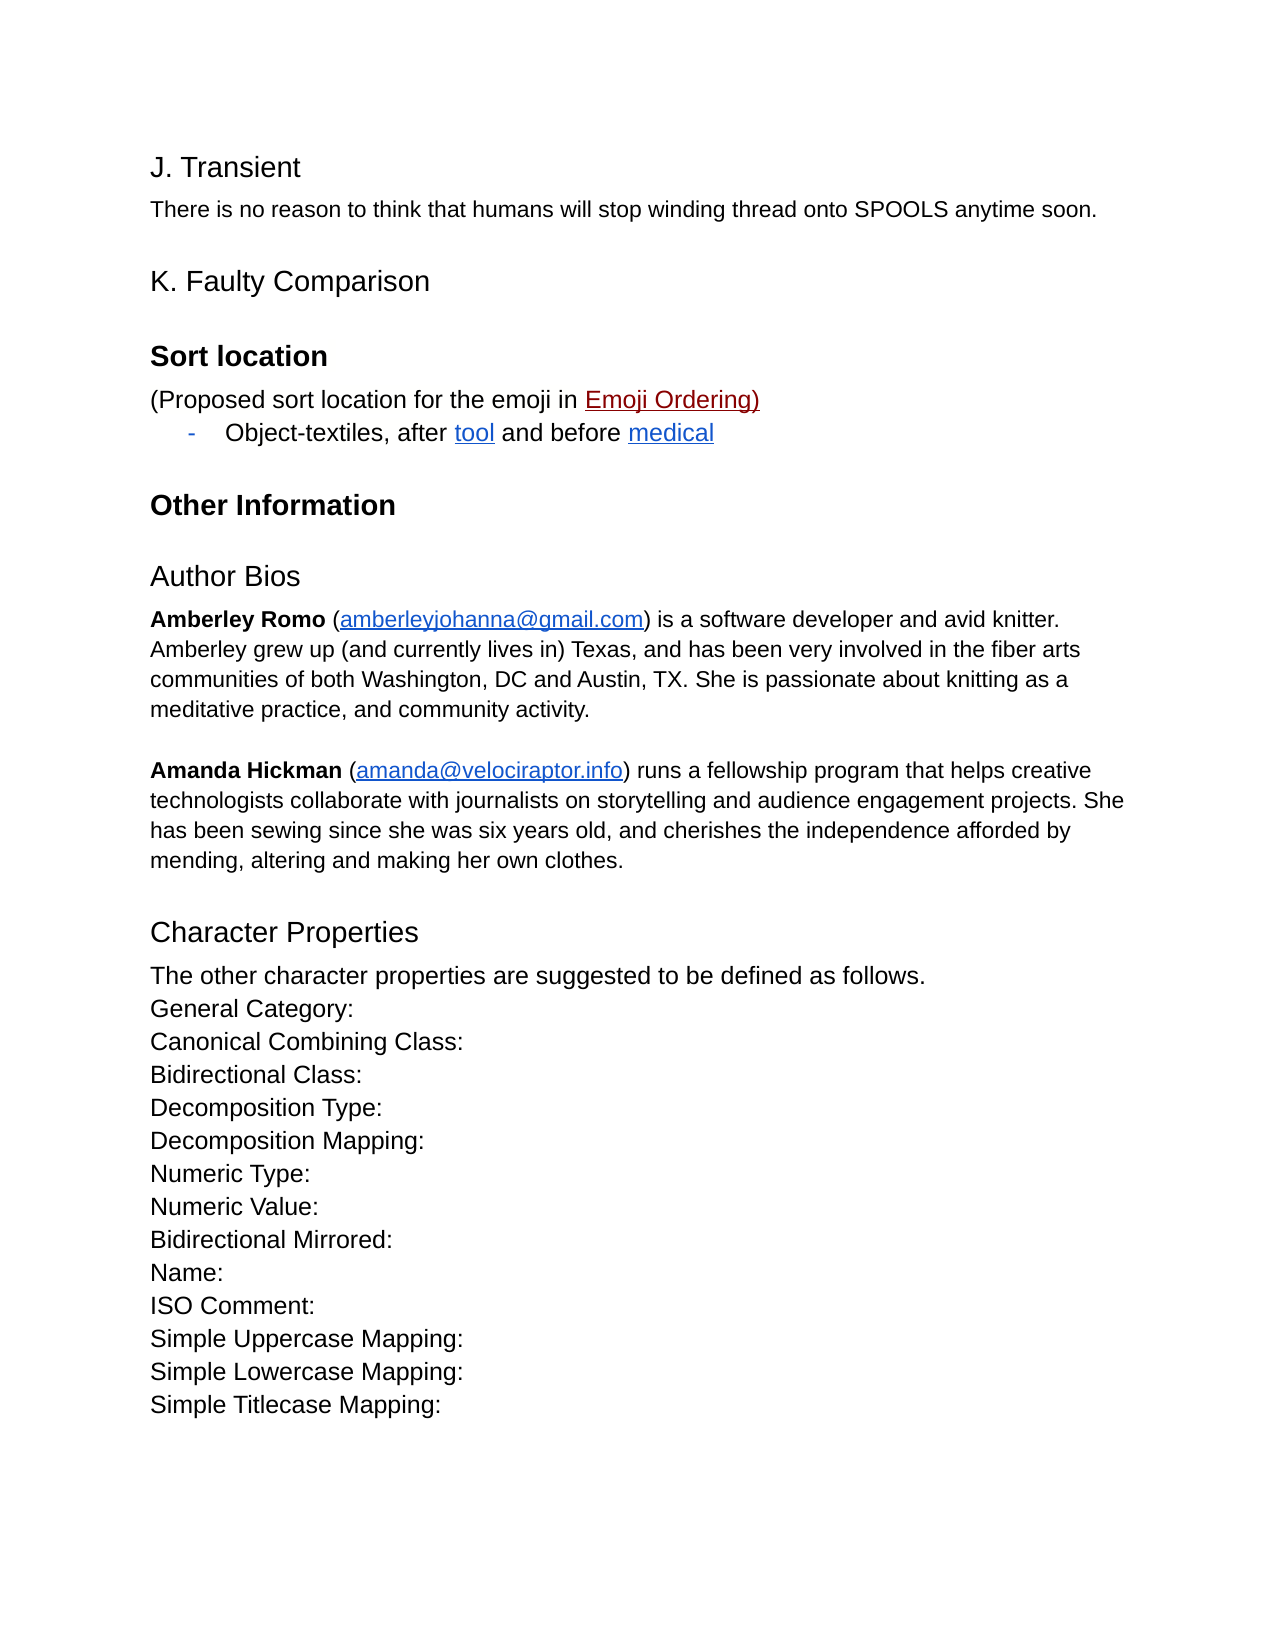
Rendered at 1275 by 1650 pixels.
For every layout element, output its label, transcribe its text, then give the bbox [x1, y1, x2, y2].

text Bidirectional Class: [150, 1060, 1125, 1089]
text Name: [150, 1258, 1125, 1287]
subtitle Other Information [150, 488, 1125, 522]
text Simple Titlecase Mapping: [150, 1390, 1125, 1419]
subtitle K. Faulty Comparison [150, 264, 1125, 297]
text Amberley Romo (amberleyjohanna@gmail.com) is a software developer and avid knitter. Amberley grew up (and currently lives in) Texas, and has been very involved in the fiber arts communities of both Washington, DC and Austin, TX. She is passionate about knitting as a meditative practice, and community activity. [150, 606, 1125, 722]
text ISO Comment: [150, 1291, 1125, 1320]
text General Category: [150, 994, 1125, 1023]
subtitle Sort location [150, 339, 1125, 372]
text Numeric Type: [150, 1159, 1125, 1188]
text There is no reason to think that humans will stop winding thread onto SPOOLS anytime soon. [150, 196, 1125, 222]
text Amanda Hickman (amanda@velociraptor.info) runs a fellowship program that helps creative technologists collaborate with journalists on storytelling and audience engagement projects. She has been sewing since she was six years old, and cherishes the independence afforded by mending, altering and making her own clothes. [150, 757, 1125, 873]
subtitle J. Transient [150, 150, 1125, 183]
text Bidirectional Mirrored: [150, 1225, 1125, 1254]
subtitle Author Bios [150, 559, 1125, 593]
text Simple Uppercase Mapping: [150, 1324, 1125, 1353]
text Simple Lowercase Mapping: [150, 1357, 1125, 1386]
text Numeric Value: [150, 1192, 1125, 1221]
list Object-textiles, after tool and before medical [187, 418, 1125, 447]
text (Proposed sort location for the emoji in Emoji Ordering) [150, 385, 1125, 414]
text Canonical Combining Class: [150, 1027, 1125, 1056]
text Decomposition Mapping: [150, 1126, 1125, 1155]
text The other character properties are suggested to be defined as follows. [150, 961, 1125, 990]
subtitle Character Properties [150, 915, 1125, 948]
text Decomposition Type: [150, 1093, 1125, 1122]
